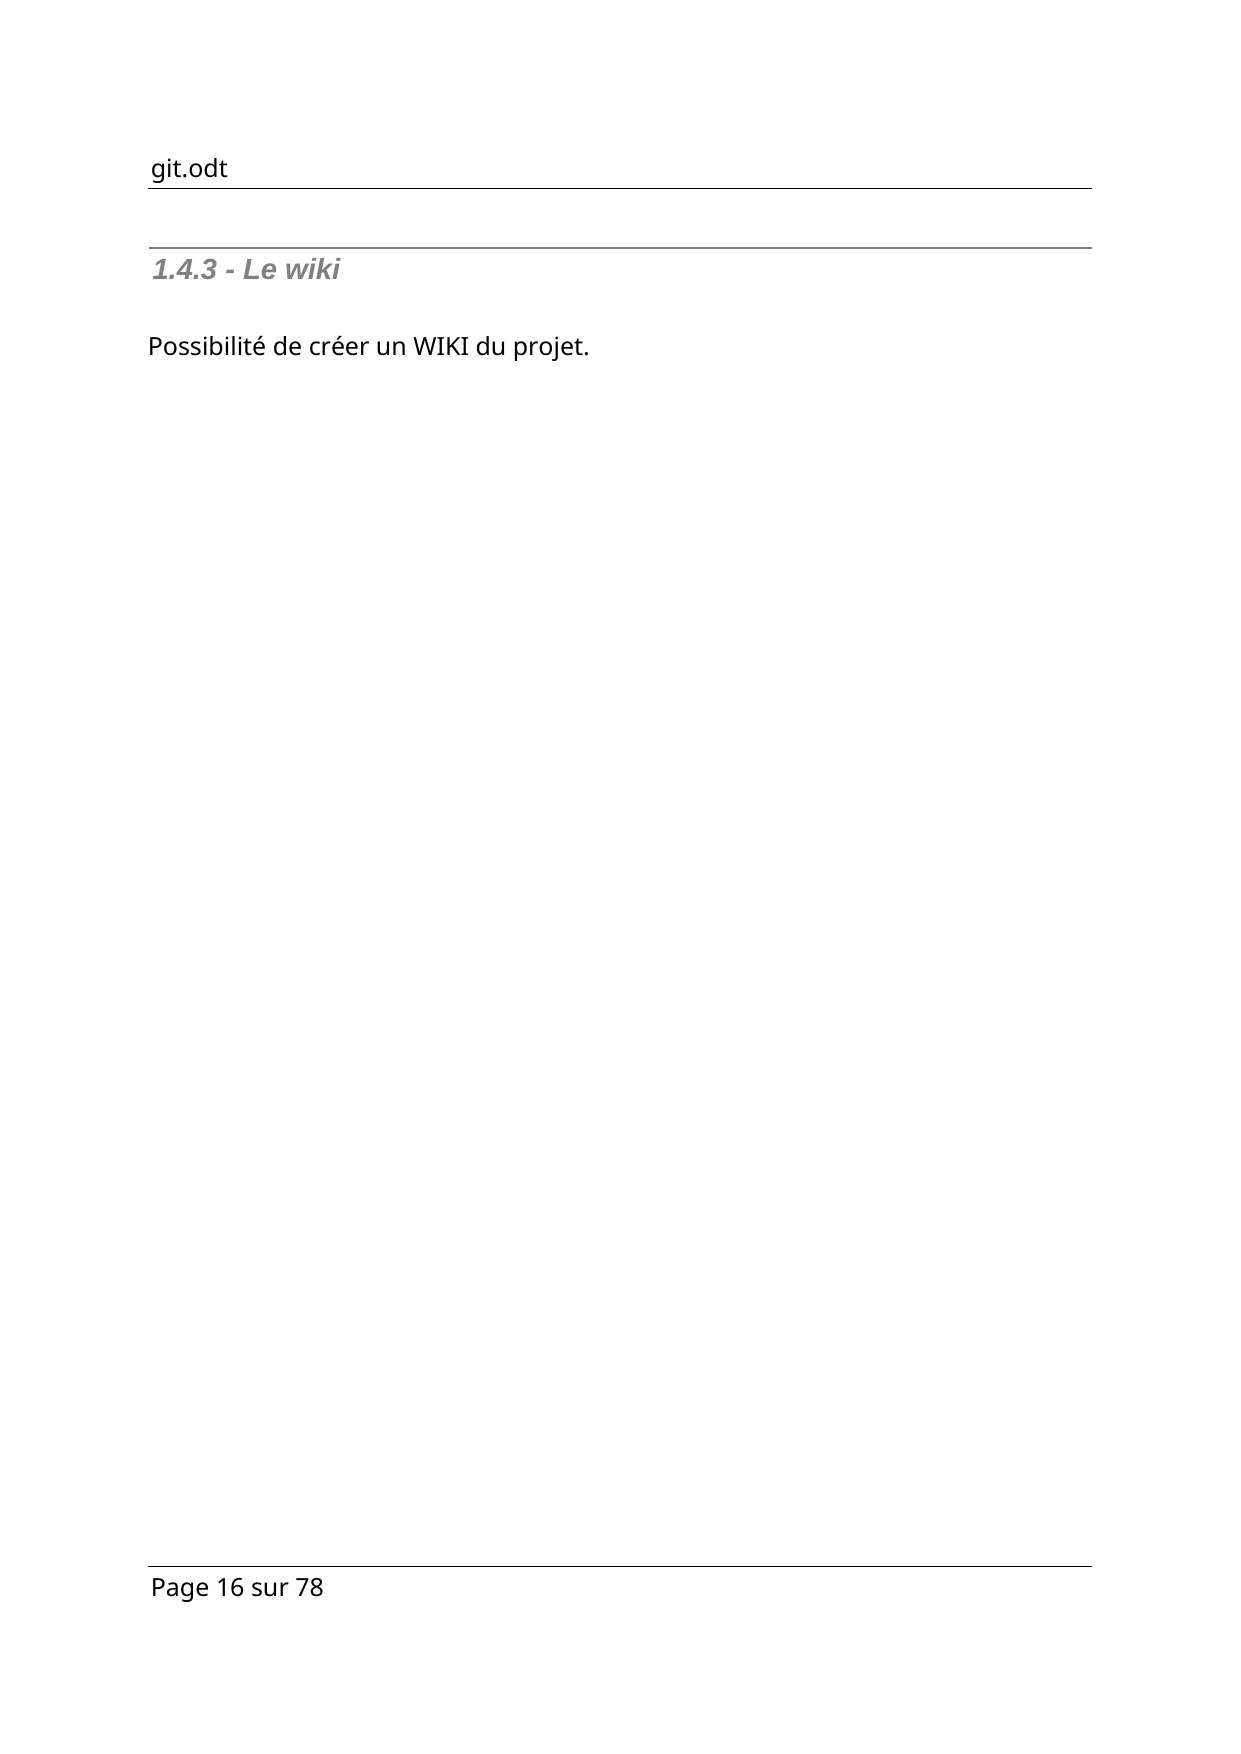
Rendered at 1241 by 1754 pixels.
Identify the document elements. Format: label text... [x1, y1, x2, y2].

subtitle - Le wiki [149, 249, 1092, 288]
text Possibilité de créer un WIKI du projet. [148, 328, 1092, 363]
